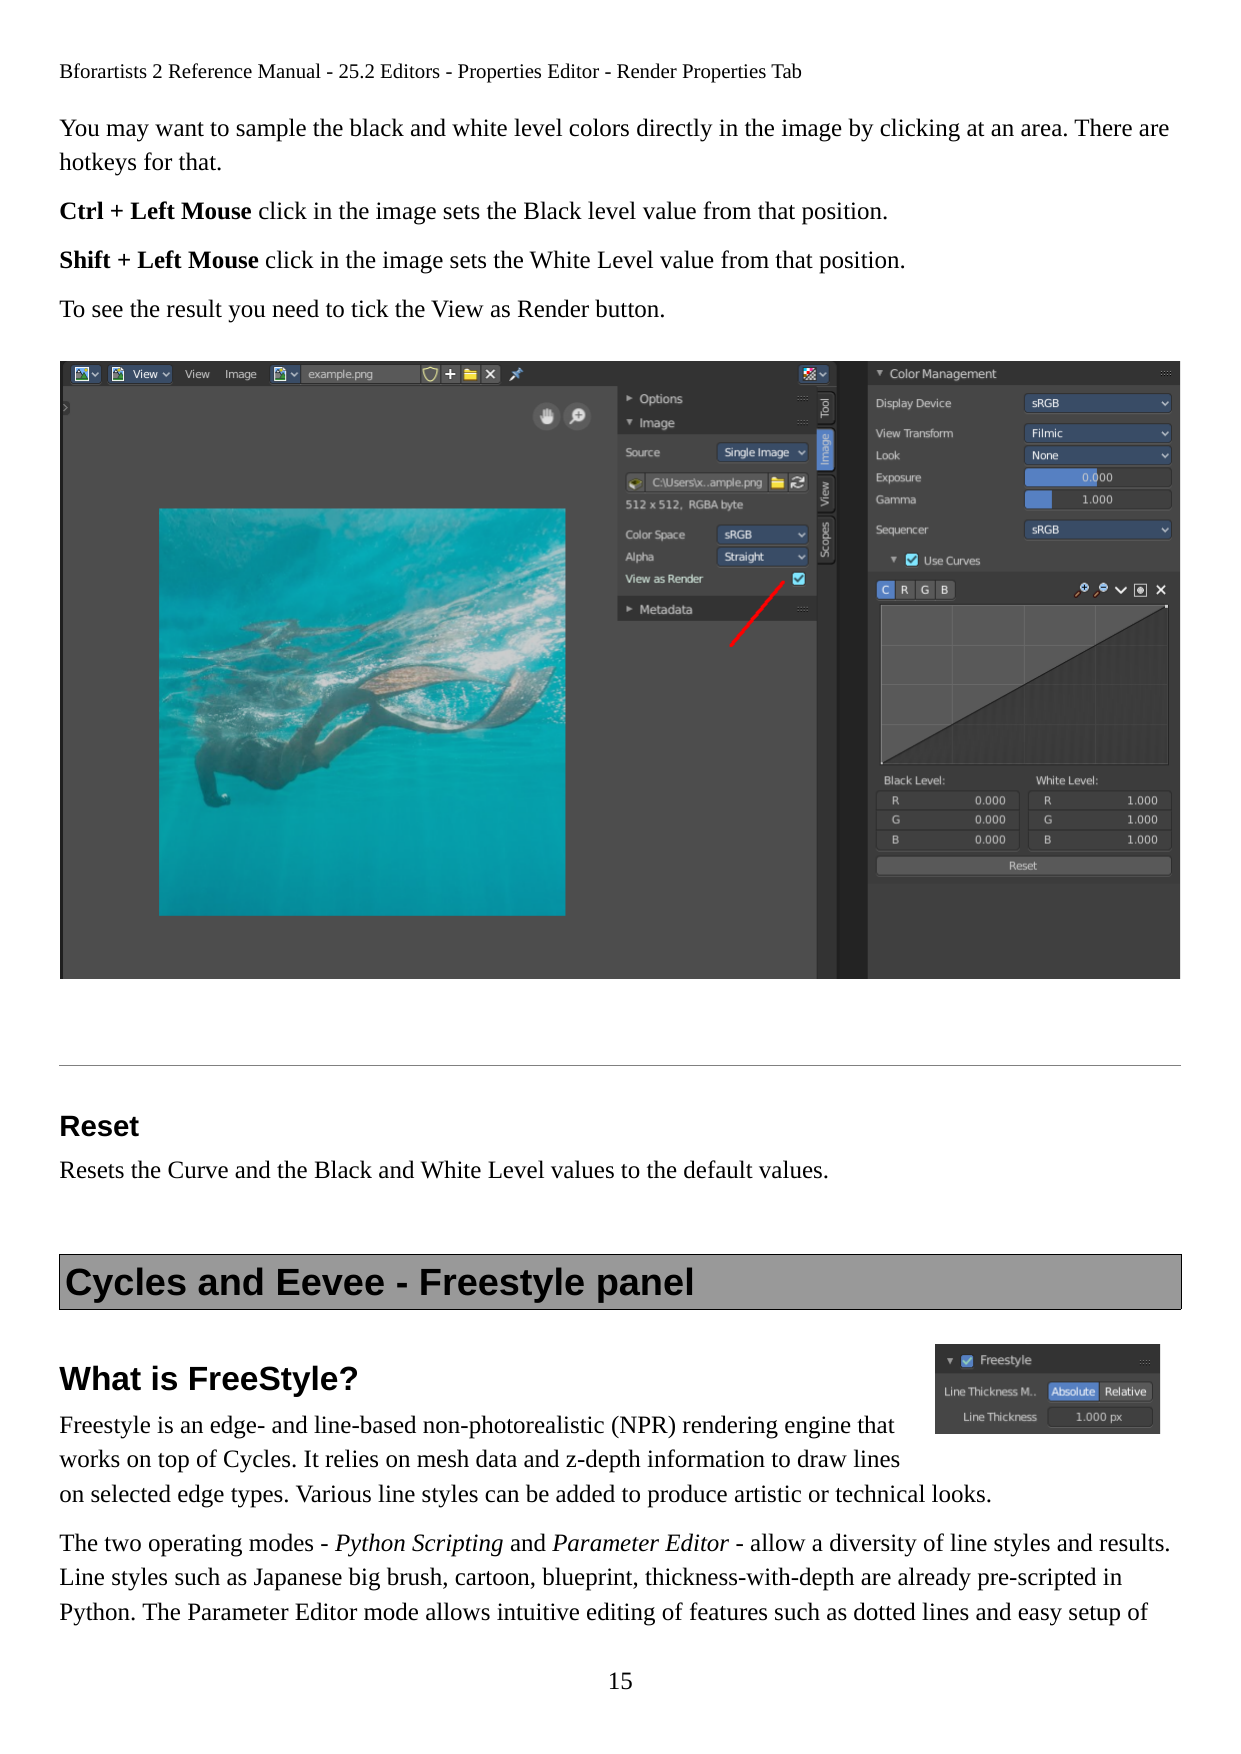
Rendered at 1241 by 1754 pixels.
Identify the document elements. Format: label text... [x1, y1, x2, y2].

subtitle [1160, 1359, 1181, 1397]
picture [935, 1344, 1160, 1434]
subtitle What is FreeStyle? [59, 1359, 935, 1397]
text To see the result you need to tick the View as Render button. [59, 294, 1181, 323]
text Shift + Left Mouse click in the image sets the White Level value from that position. [59, 245, 1181, 274]
picture [60, 361, 1181, 979]
text Ctrl + Left Mouse click in the image sets the Black level value from that position. [59, 196, 1181, 225]
table_header Cycles and Eevee - Freestyle panel [60, 1255, 1181, 1309]
text The two operating modes - Python Scripting and Parameter Editor - allow a diversity of line styles and results. Line styles such as Japanese big brush, cartoon, blueprint, thickness-with-depth are already pre-scripted in Python. The Parameter Editor mode allows intuitive editing of features such as dotted lines and easy setup of [59, 1528, 1181, 1626]
subtitle Reset [59, 1109, 1181, 1143]
text You may want to sample the black and white level colors directly in the image by clicking at an area. There are hotkeys for that. [59, 113, 1181, 176]
text Freestyle is an edge- and line-based non-photorealistic (NPR) rendering engine that works on top of Cycles. It relies on mesh data and z-depth information to draw lines on selected edge types. Various line styles can be added to produce artistic or technical looks. [59, 1410, 1181, 1507]
text Resets the Curve and the Black and White Level values to the default values. [59, 1156, 1181, 1184]
